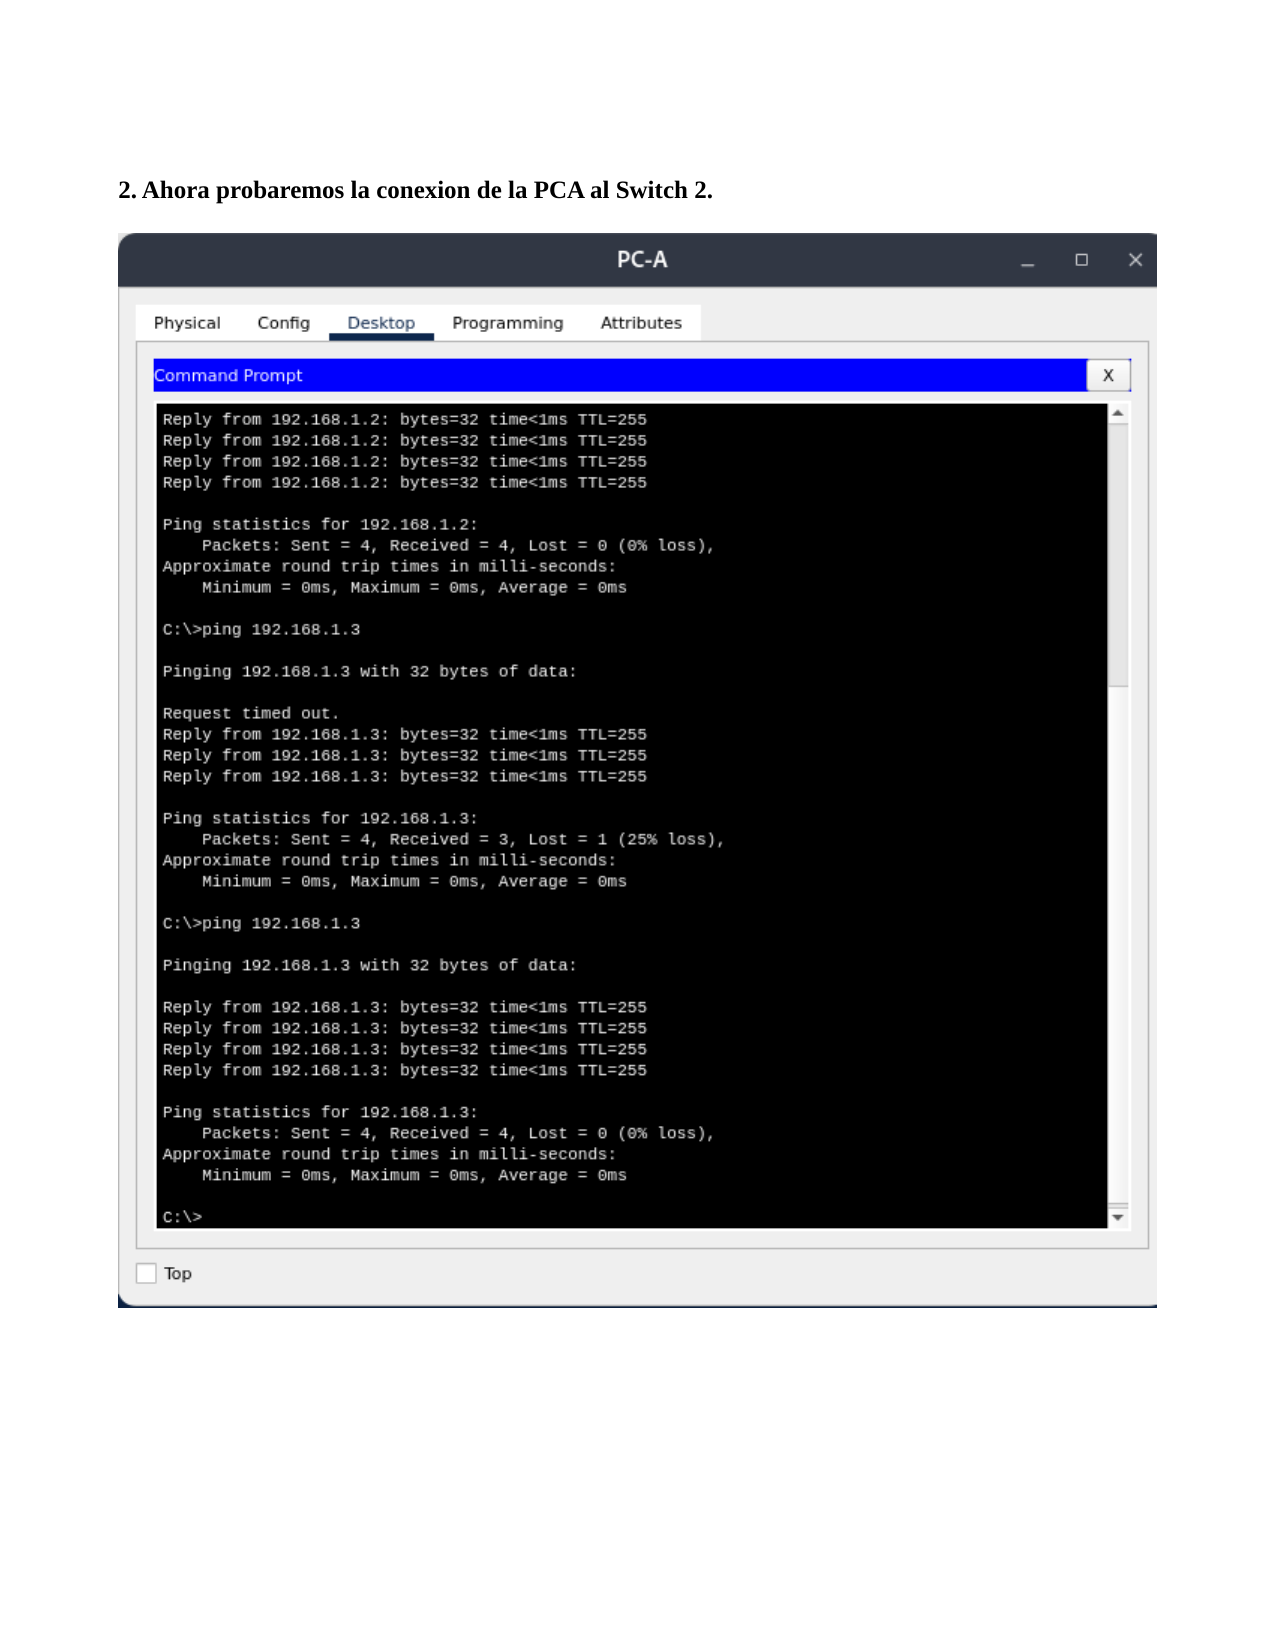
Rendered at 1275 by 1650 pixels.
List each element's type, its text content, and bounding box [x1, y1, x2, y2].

text 2. Ahora probaremos la conexion de la PCA al Switch 2. [118, 176, 1157, 204]
picture [118, 233, 1157, 1308]
